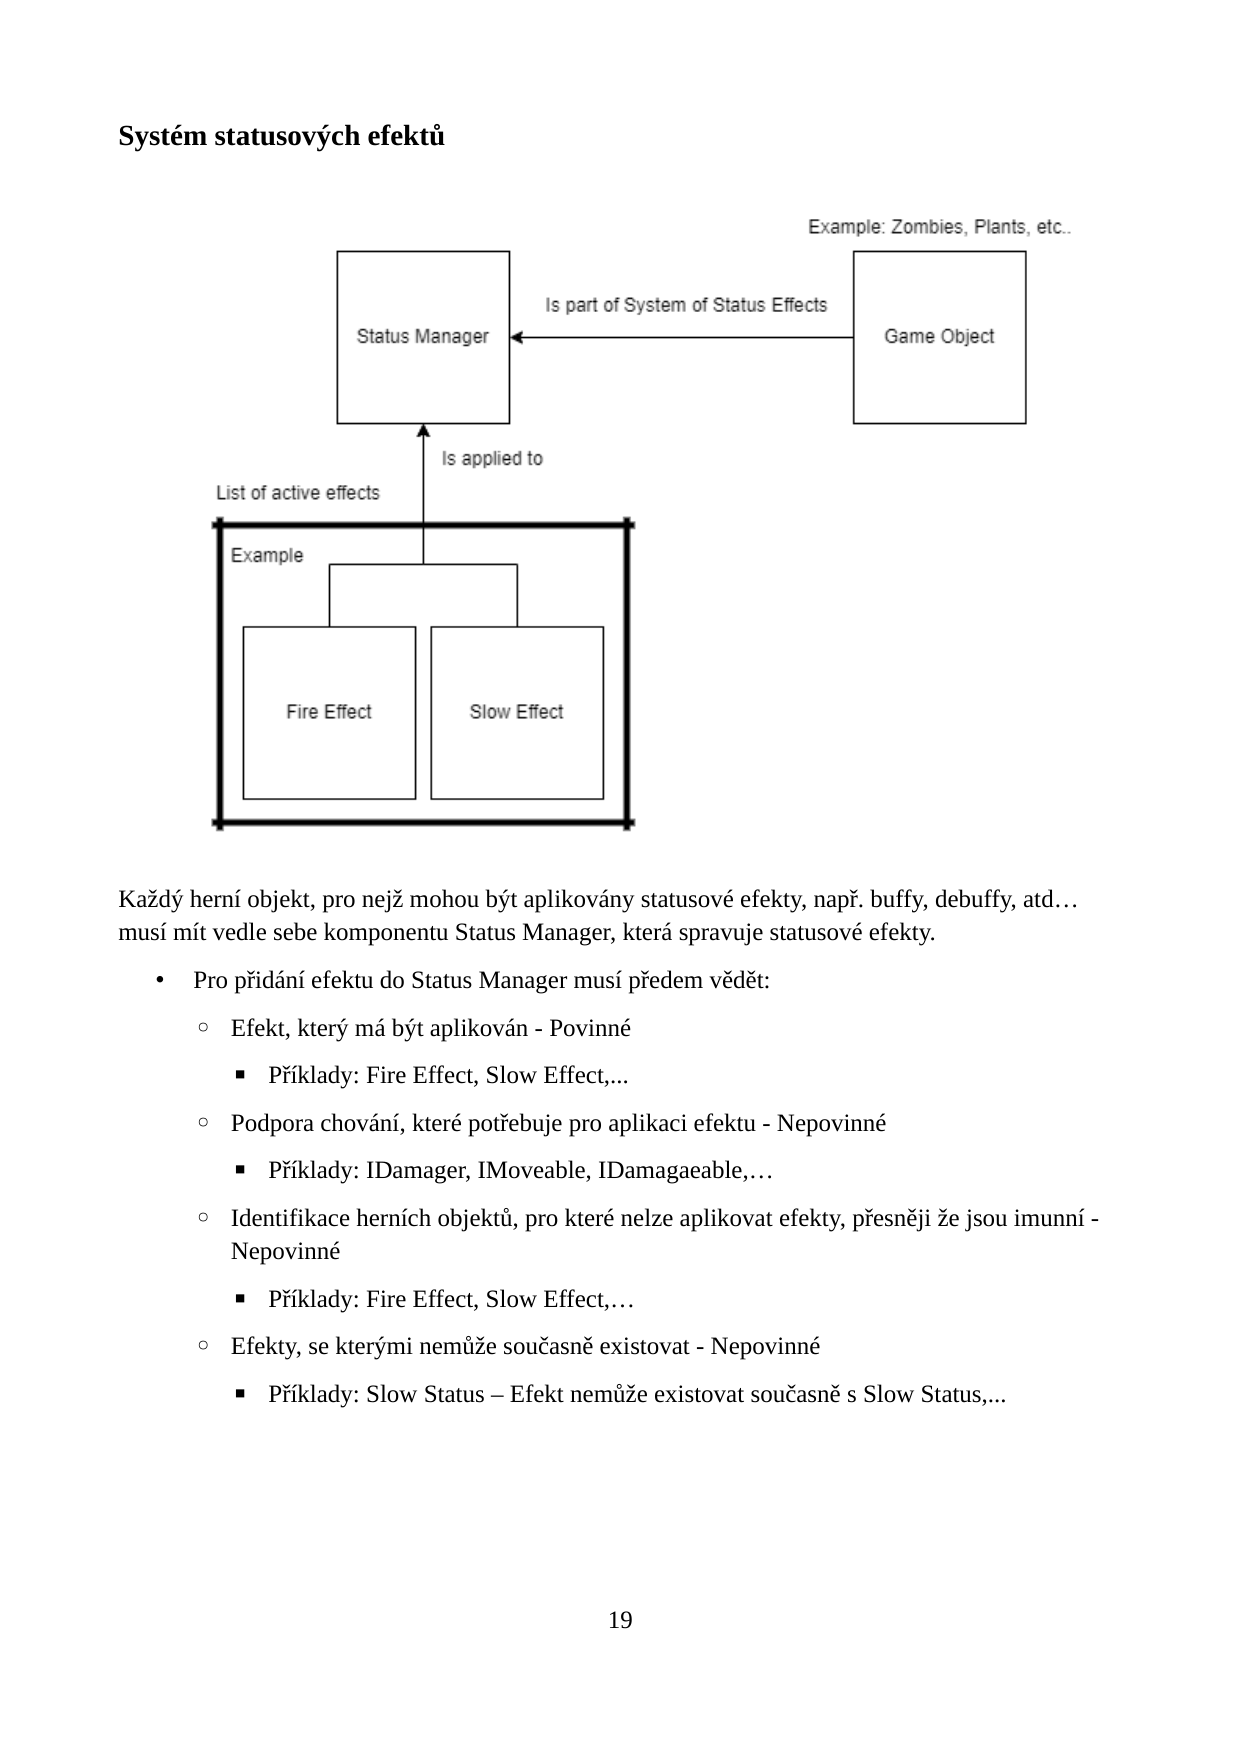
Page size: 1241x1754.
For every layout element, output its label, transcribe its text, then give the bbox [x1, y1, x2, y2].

list Efekty, se kterými nemůže současně existovat - Nepovinné [193, 1331, 1122, 1360]
list Podpora chování, které potřebuje pro aplikaci efektu - Nepovinné [193, 1108, 1122, 1137]
list Příklady: IDamager, IMoveable, IDamagaeable,… [231, 1155, 1122, 1184]
text Každý herní objekt, pro nejž mohou být aplikovány statusové efekty, např. buffy, debuffy, atd… musí mít vedle sebe komponentu Status Manager, která spravuje statusové efekty. [118, 884, 1122, 946]
list Příklady: Slow Status – Efekt nemůže existovat současně s Slow Status,... [231, 1379, 1122, 1408]
subtitle Systém statusových efektů [118, 118, 1122, 152]
list Pro přidání efektu do Status Manager musí předem vědět: [156, 965, 1122, 994]
list Efekt, který má být aplikován - Povinné [193, 1013, 1122, 1041]
list Příklady: Fire Effect, Slow Effect,… [231, 1284, 1122, 1312]
list Příklady: Fire Effect, Slow Effect,... [231, 1060, 1122, 1089]
picture [196, 204, 1088, 833]
list Identifikace herních objektů, pro které nelze aplikovat efekty, přesněji že jsou imunní - Nepovinné [193, 1203, 1122, 1265]
text 19 [118, 1605, 1122, 1633]
